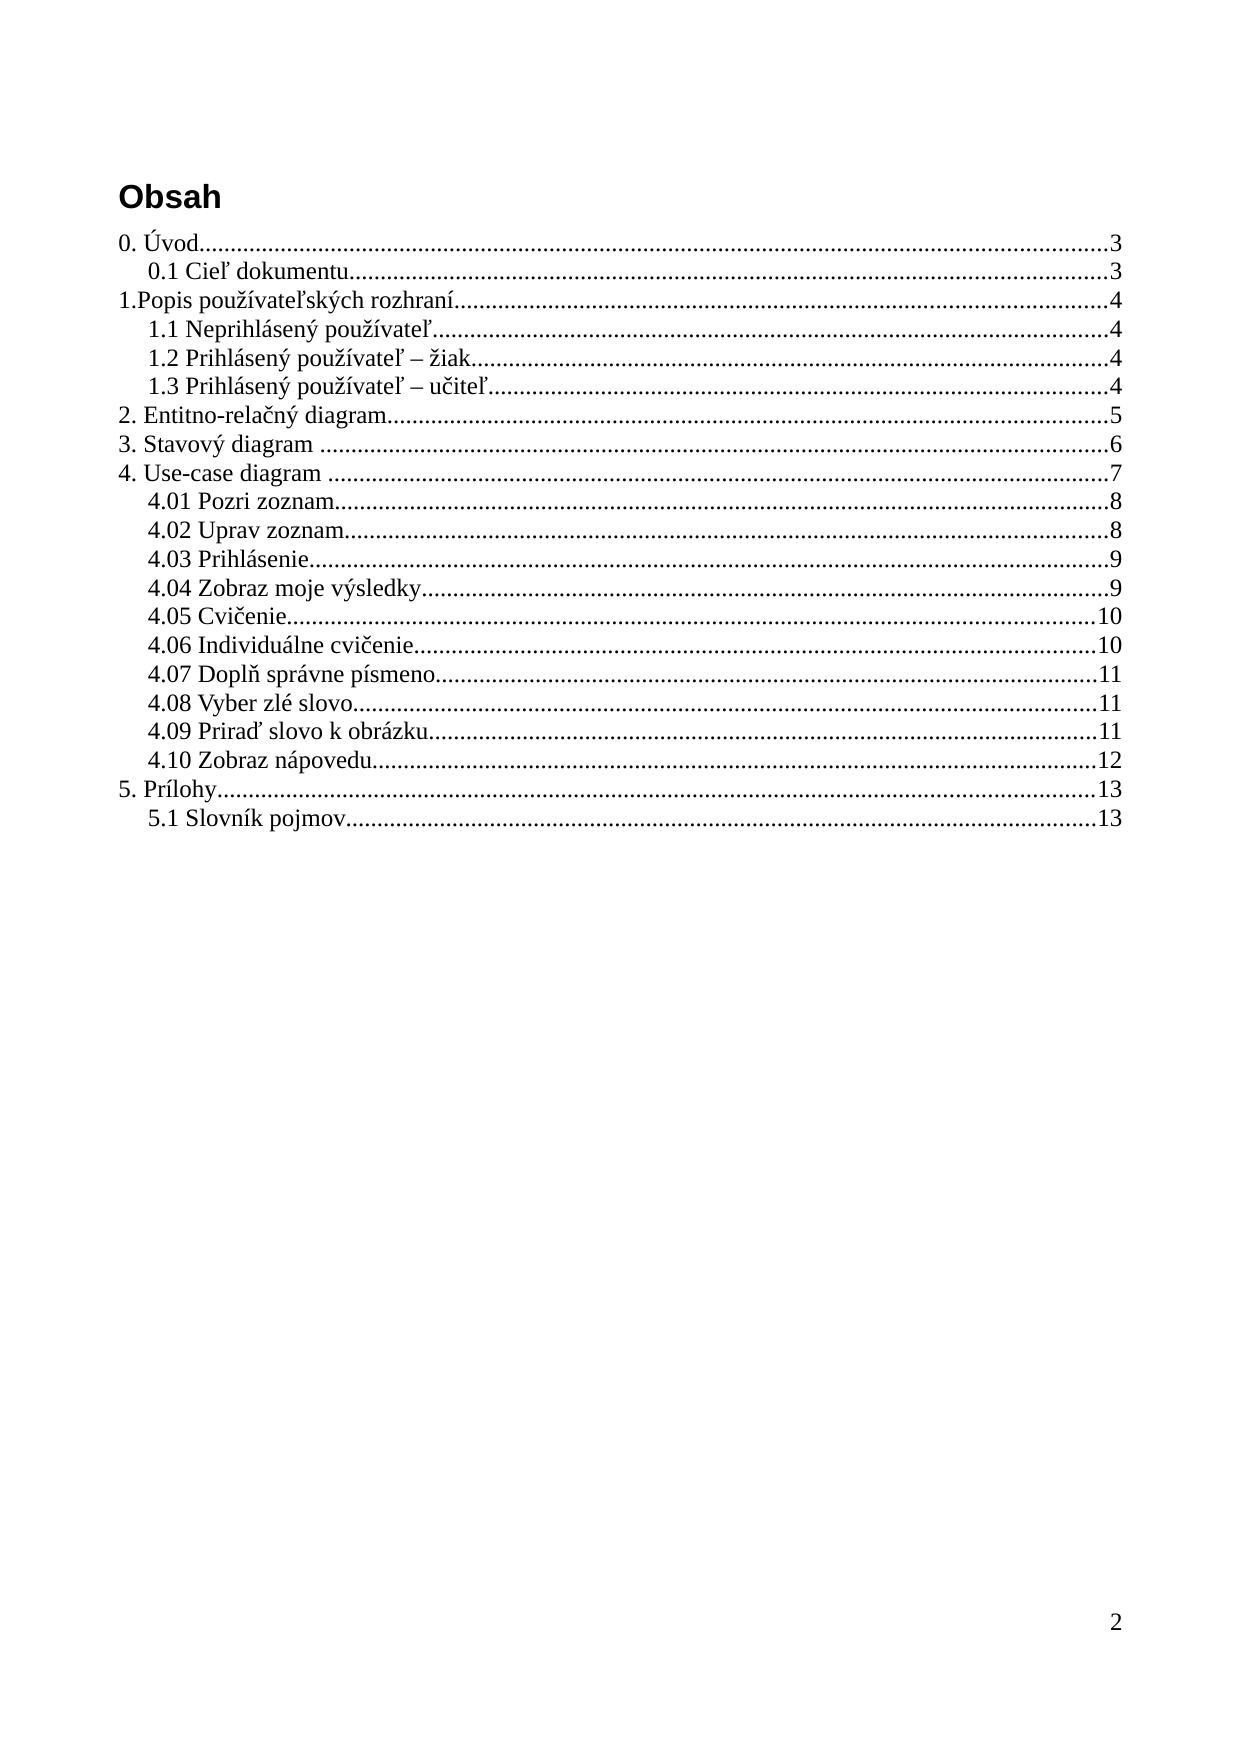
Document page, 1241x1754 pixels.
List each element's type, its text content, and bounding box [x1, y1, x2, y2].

text 1.2 Prihlásený používateľ – žiak 4 [148, 343, 1122, 371]
text 0.1 Cieľ dokumentu 3 [148, 256, 1122, 285]
text 4.10 Zobraz nápovedu 12 [148, 745, 1122, 774]
subtitle Obsah [118, 177, 1122, 215]
text 1.1 Neprihlásený používateľ 4 [148, 314, 1122, 343]
text 4. Use-case diagram 7 [118, 458, 1122, 486]
text 4.08 Vyber zlé slovo 11 [148, 688, 1122, 716]
text 2. Entitno-relačný diagram 5 [118, 400, 1122, 429]
text 4.05 Cvičenie 10 [148, 601, 1122, 630]
text 3. Stavový diagram 6 [118, 429, 1122, 458]
text 4.02 Uprav zoznam 8 [148, 515, 1122, 544]
text 4.09 Priraď slovo k obrázku 11 [148, 716, 1122, 745]
text 4.04 Zobraz moje výsledky 9 [148, 573, 1122, 601]
text 4.06 Individuálne cvičenie 10 [148, 630, 1122, 659]
text 5.1 Slovník pojmov 13 [148, 803, 1122, 831]
text 4.01 Pozri zoznam 8 [148, 486, 1122, 515]
text 1.Popis používateľských rozhraní 4 [118, 285, 1122, 314]
text 4.03 Prihlásenie 9 [148, 544, 1122, 573]
text 4.07 Doplň správne písmeno 11 [148, 659, 1122, 688]
text 5. Prílohy 13 [118, 774, 1122, 803]
text 1.3 Prihlásený používateľ – učiteľ 4 [148, 371, 1122, 400]
text 0. Úvod 3 [118, 228, 1122, 256]
